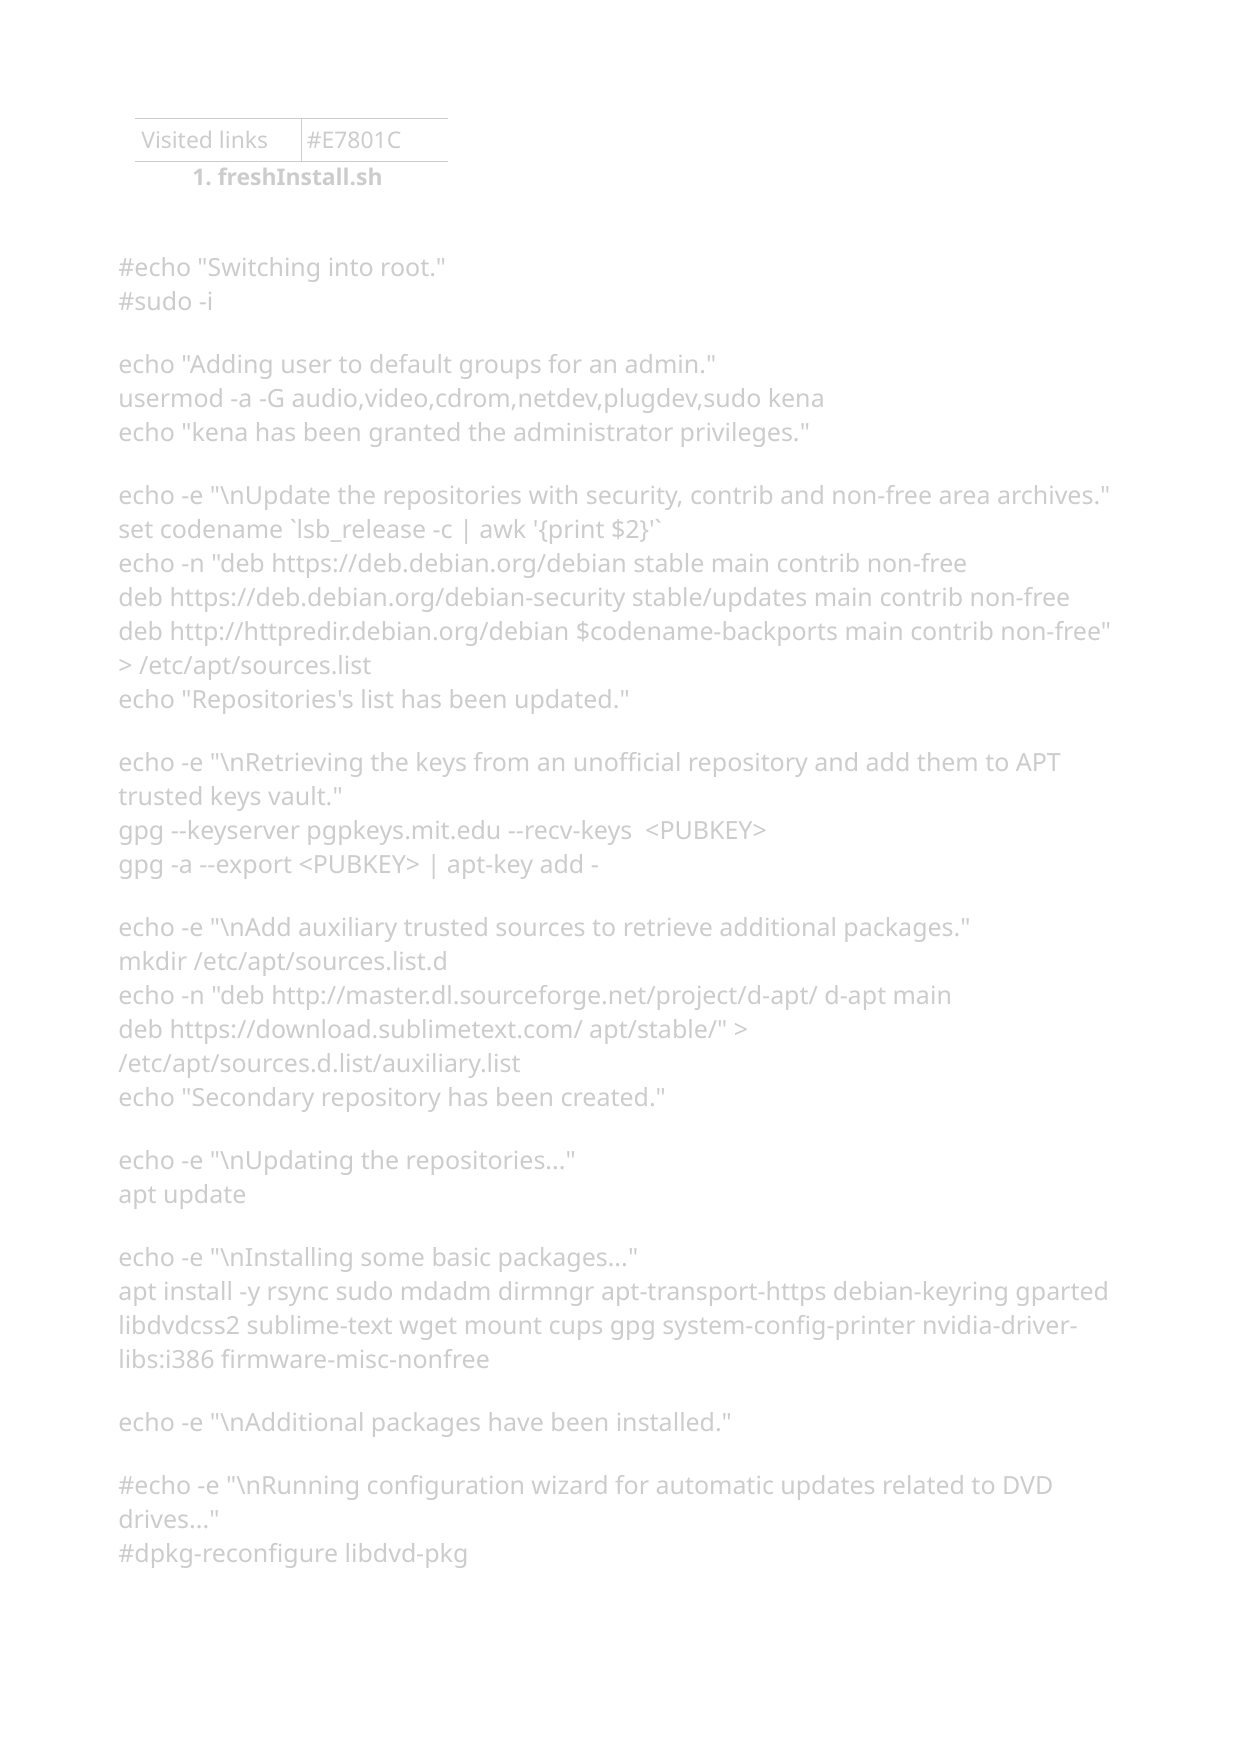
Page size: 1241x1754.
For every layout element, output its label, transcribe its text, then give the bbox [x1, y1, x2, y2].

text echo -e "\nUpdating the repositories..." [118, 1143, 1122, 1177]
text #dpkg-reconfigure libdvd-pkg [118, 1536, 1122, 1570]
text #sudo -i [118, 284, 1122, 318]
text deb http://httpredir.debian.org/debian $codename-backports main contrib non-free" > /etc/apt/sources.list [118, 614, 1122, 682]
text echo -n "deb https://deb.debian.org/debian stable main contrib non-free [118, 546, 1122, 580]
text echo "Repositories's list has been updated." [118, 682, 1122, 716]
text echo -e "\nRetrieving the keys from an unofficial repository and add them to APT trusted keys vault." [118, 745, 1122, 813]
text mkdir /etc/apt/sources.list.d [118, 944, 1122, 978]
text echo "Secondary repository has been created." [118, 1080, 1122, 1114]
text echo -e "\nUpdate the repositories with security, contrib and non-free area archives." [118, 478, 1122, 512]
text echo -e "\nAdd auxiliary trusted sources to retrieve additional packages." [118, 910, 1122, 944]
text echo "kena has been granted the administrator privileges." [118, 415, 1122, 449]
table_cell Visited links [135, 119, 301, 161]
text deb https://deb.debian.org/debian-security stable/updates main contrib non-free [118, 580, 1122, 614]
text usermod -a -G audio,video,cdrom,netdev,plugdev,sudo kena [118, 381, 1122, 415]
text set codename `lsb_release -c | awk '{print $2}'` [118, 512, 1122, 546]
text echo -e "\nAdditional packages have been installed." [118, 1405, 1122, 1439]
text apt install -y rsync sudo mdadm dirmngr apt-transport-https debian-keyring gparted libdvdcss2 sublime-text wget mount cups gpg system-config-printer nvidia-driver-libs:i386 firmware-misc-nonfree [118, 1274, 1122, 1376]
text deb https://download.sublimetext.com/ apt/stable/" > /etc/apt/sources.d.list/auxiliary.list [118, 1012, 1122, 1080]
text 1. freshInstall.sh [118, 161, 1122, 192]
text #echo -e "\nRunning configuration wizard for automatic updates related to DVD drives..." [118, 1468, 1122, 1536]
text gpg --keyserver pgpkeys.mit.edu --recv-keys <PUBKEY> [118, 813, 1122, 847]
text echo -e "\nInstalling some basic packages..." [118, 1240, 1122, 1274]
table_cell #E7801C [302, 119, 448, 161]
text echo -n "deb http://master.dl.sourceforge.net/project/d-apt/ d-apt main [118, 978, 1122, 1012]
text gpg -a --export <PUBKEY> | apt-key add - [118, 847, 1122, 881]
text #echo "Switching into root." [118, 250, 1122, 284]
text echo "Adding user to default groups for an admin." [118, 347, 1122, 381]
text apt update [118, 1177, 1122, 1211]
